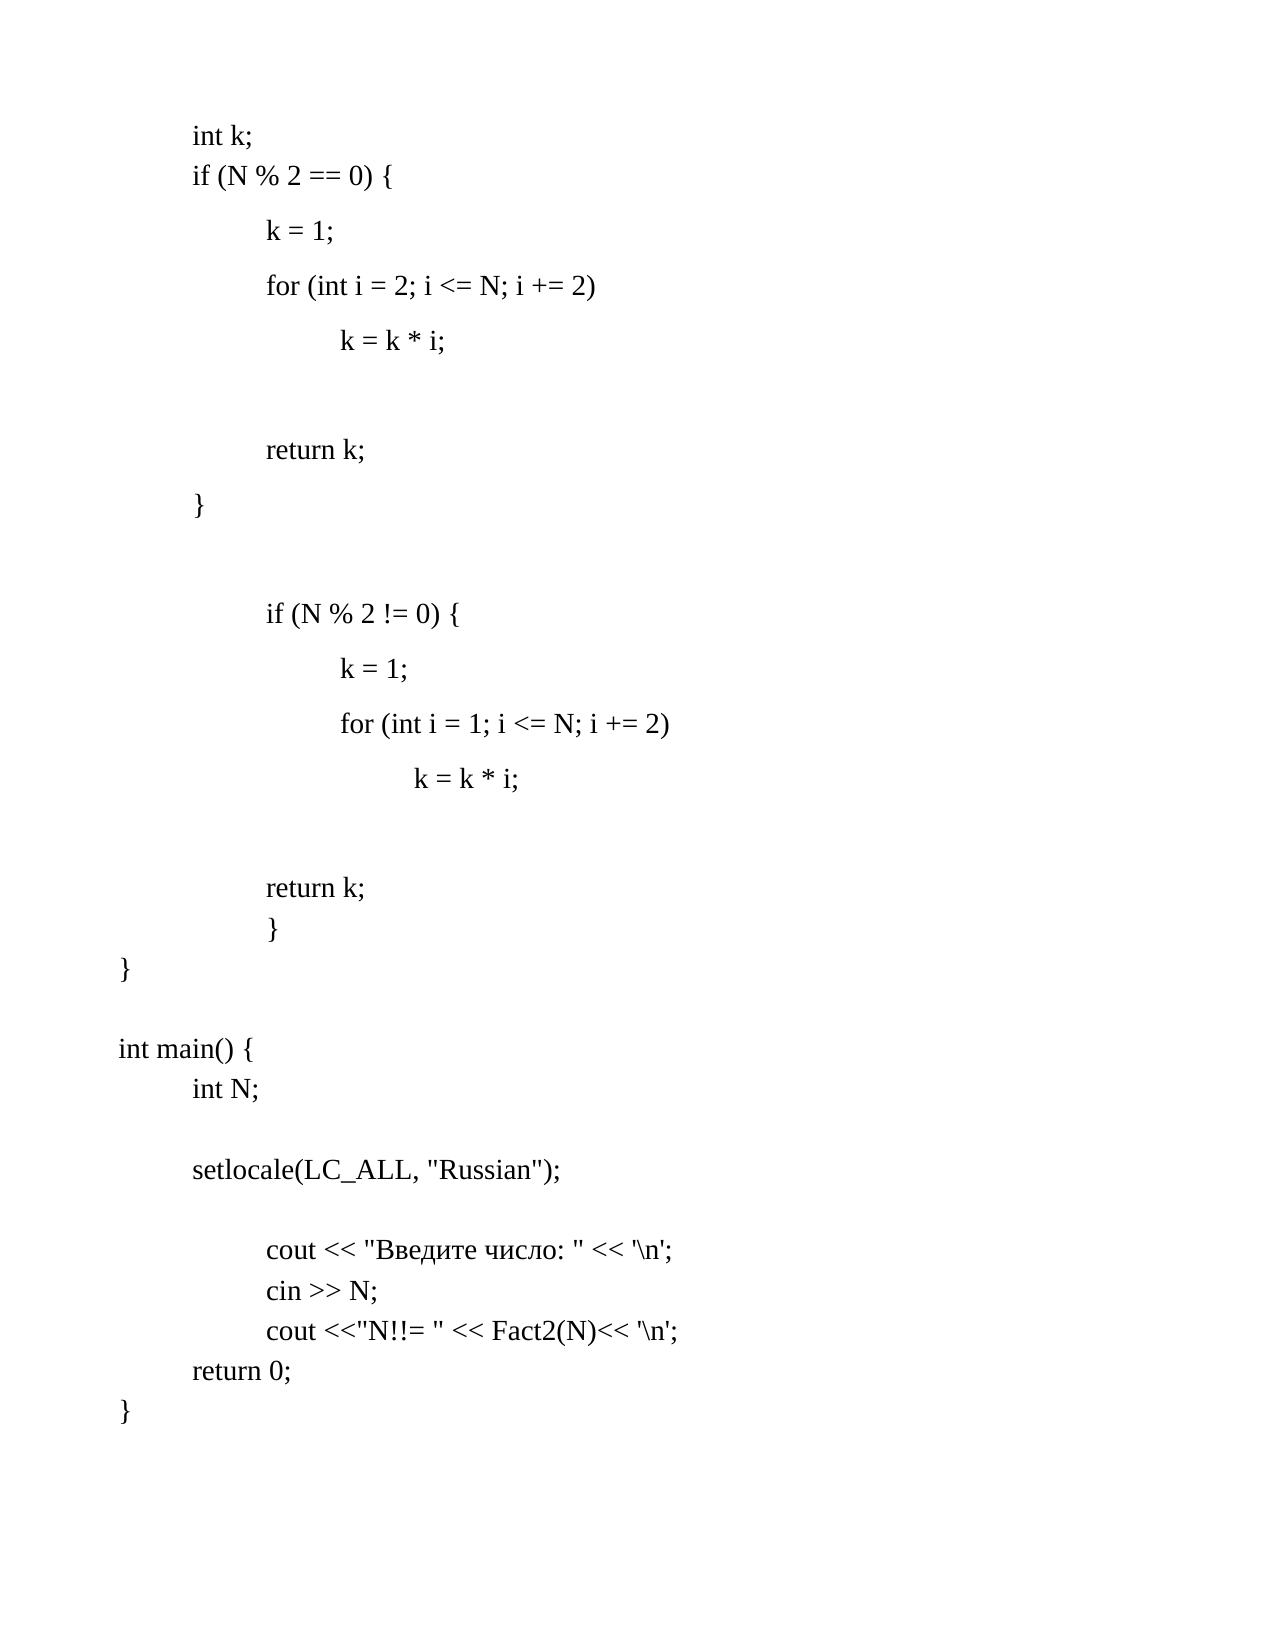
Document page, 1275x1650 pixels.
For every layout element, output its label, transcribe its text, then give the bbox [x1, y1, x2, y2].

text k = 1; [118, 651, 1157, 685]
text k = 1; [118, 213, 1157, 247]
text if (N % 2 != 0) { [118, 597, 1157, 630]
text k = k * i; [118, 761, 1157, 794]
text } [118, 487, 1157, 521]
text return k; } } int main() { int N; setlocale(LC_ALL, "Russian"); cout << "Введите число: " << '\n'; cin >> N; cout <<"N!!= " << Fact2(N)<< '\n'; return 0; } [118, 871, 1157, 1467]
text return k; [118, 432, 1157, 466]
text for (int i = 1; i <= N; i += 2) [118, 706, 1157, 740]
text int k; if (N % 2 == 0) { [118, 118, 1157, 192]
text for (int i = 2; i <= N; i += 2) [118, 268, 1157, 301]
text k = k * i; [118, 323, 1157, 356]
